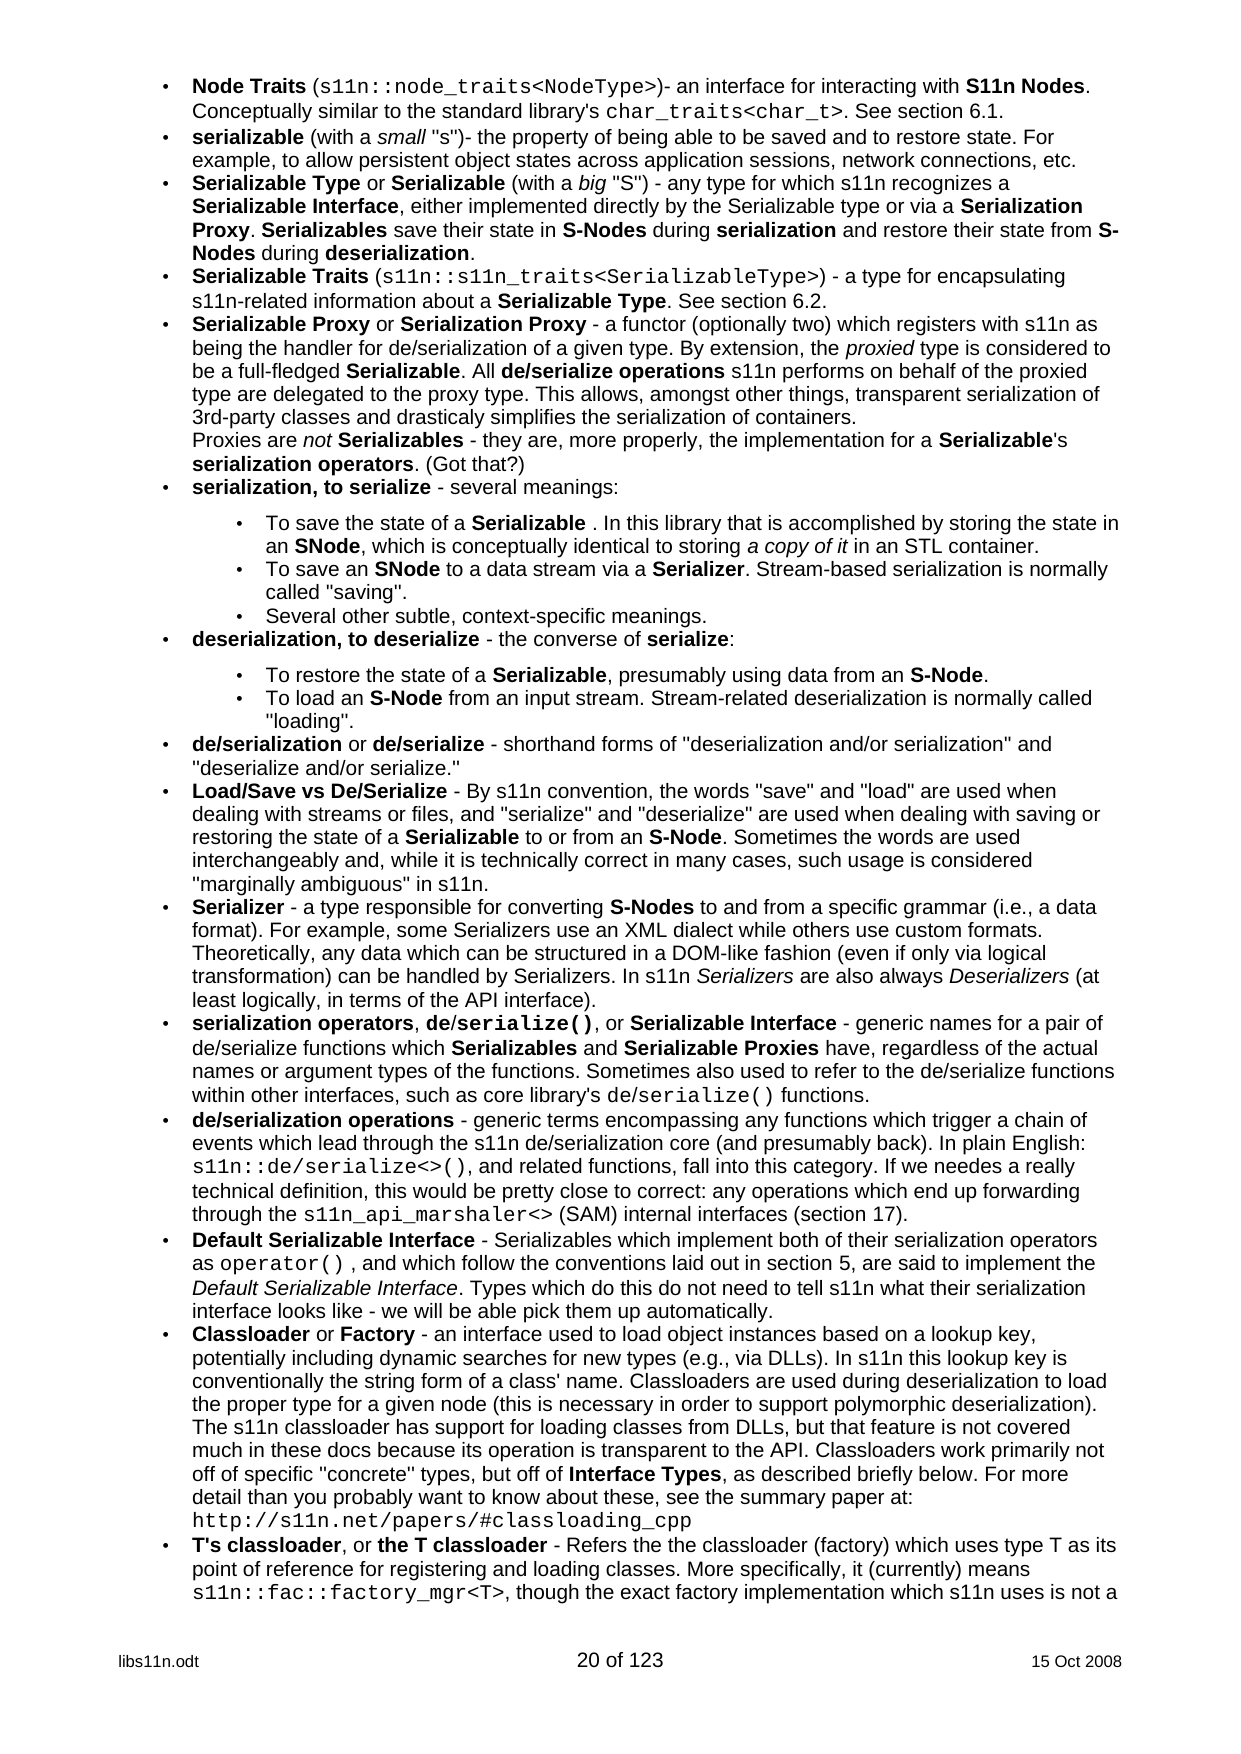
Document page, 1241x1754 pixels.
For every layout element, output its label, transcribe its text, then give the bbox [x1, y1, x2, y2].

list de/serialization or de/serialize - shorthand forms of ''deserialization and/or serialization'' and ''deserialize and/or serialize.'' [162, 733, 1122, 779]
list Serializable Proxy or Serialization Proxy - a functor (optionally two) which registers with s11n as being the handler for de/serialization of a given type. By extension, the proxied type is considered to be a full-fledged Serializable. All de/serialize operations s11n performs on behalf of the proxied type are delegated to the proxy type. This allows, amongst other things, transparent serialization of 3rd-party classes and drasticaly simplifies the serialization of containers. Proxies are not Serializables - they are, more properly, the implementation for a Serializable's serialization operators. (Got that?) [162, 313, 1122, 476]
list Serializable Type or Serializable (with a big ''S'') - any type for which s11n recognizes a Serializable Interface, either implemented directly by the Serializable type or via a Serialization Proxy. Serializables save their state in S-Nodes during serialization and restore their state from S-Nodes during deserialization. [162, 172, 1122, 264]
list serializable (with a small ''s'')- the property of being able to be saved and to restore state. For example, to allow persistent object states across application sessions, network connections, etc. [162, 125, 1122, 172]
list Classloader or Factory - an interface used to load object instances based on a lookup key, potentially including dynamic searches for new types (e.g., via DLLs). In s11n this lookup key is conventionally the string form of a class' name. Classloaders are used during deserialization to load the proper type for a given node (this is necessary in order to support polymorphic deserialization). The s11n classloader has support for loading classes from DLLs, but that feature is not covered much in these docs because its operation is transparent to the API. Classloaders work primarily not off of specific ''concrete'' types, but off of Interface Types, as described briefly below. For more detail than you probably want to know about these, see the summary paper at: http://s11n.net/papers/#classloading_cpp [162, 1323, 1122, 1534]
list T's classloader, or the T classloader - Refers the the classloader (factory) which uses type T as its point of reference for registering and loading classes. More specifically, it (currently) means s11n::fac::factory_mgr<T>, though the exact factory implementation which s11n uses is not a defined part of the public interface. For proper polymorphic deserialization, subtypes of T should be registered with T's classloader, regardless of whether or not they also register with their own classloader (e.g. factory_mgr<SomeTSubType>). [162, 1534, 1122, 1605]
list To save an SNode to a data stream via a Serializer. Stream-based serialization is normally called ''saving''. [236, 558, 1122, 604]
list Several other subtle, context-specific meanings. [236, 604, 1122, 627]
list To save the state of a Serializable . In this library that is accomplished by storing the state in an SNode, which is conceptually identical to storing a copy of it in an STL container. [236, 511, 1122, 558]
list Serializer - a type responsible for converting S-Nodes to and from a specific grammar (i.e., a data format). For example, some Serializers use an XML dialect while others use custom formats. Theoretically, any data which can be structured in a DOM-like fashion (even if only via logical transformation) can be handled by Serializers. In s11n Serializers are also always Deserializers (at least logically, in terms of the API interface). [162, 895, 1122, 1012]
list To load an S-Node from an input stream. Stream-related deserialization is normally called ''loading''. [236, 686, 1122, 733]
list Node Traits (s11n::node_traits<NodeType>)- an interface for interacting with S11n Nodes. Conceptually similar to the standard library's char_traits<char_t>. See section 6.1. [162, 75, 1122, 125]
list deserialization, to deserialize - the converse of serialize: [162, 627, 1122, 651]
list de/serialization operations - generic terms encompassing any functions which trigger a chain of events which lead through the s11n de/serialization core (and presumably back). In plain English: s11n::de/serialize<>(), and related functions, fall into this category. If we needes a really technical definition, this would be pretty close to correct: any operations which end up forwarding through the s11n_api_marshaler<> (SAM) internal interfaces (section 17). [162, 1108, 1122, 1228]
list serialization, to serialize - several meanings: [162, 476, 1122, 499]
list Load/Save vs De/Serialize - By s11n convention, the words "save" and "load" are used when dealing with streams or files, and "serialize" and "deserialize" are used when dealing with saving or restoring the state of a Serializable to or from an S-Node. Sometimes the words are used interchangeably and, while it is technically correct in many cases, such usage is considered ''marginally ambiguous'' in s11n. [162, 779, 1122, 895]
list serialization operators, de/serialize(), or Serializable Interface - generic names for a pair of de/serialize functions which Serializables and Serializable Proxies have, regardless of the actual names or argument types of the functions. Sometimes also used to refer to the de/serialize functions within other interfaces, such as core library's de/serialize() functions. [162, 1012, 1122, 1108]
list To restore the state of a Serializable, presumably using data from an S-Node. [236, 663, 1122, 686]
list Default Serializable Interface - Serializables which implement both of their serialization operators as operator() , and which follow the conventions laid out in section 5, are said to implement the Default Serializable Interface. Types which do this do not need to tell s11n what their serialization interface looks like - we will be able pick them up automatically. [162, 1228, 1122, 1323]
list Serializable Traits (s11n::s11n_traits<SerializableType>) - a type for encapsulating s11n-related information about a Serializable Type. See section 6.2. [162, 264, 1122, 313]
